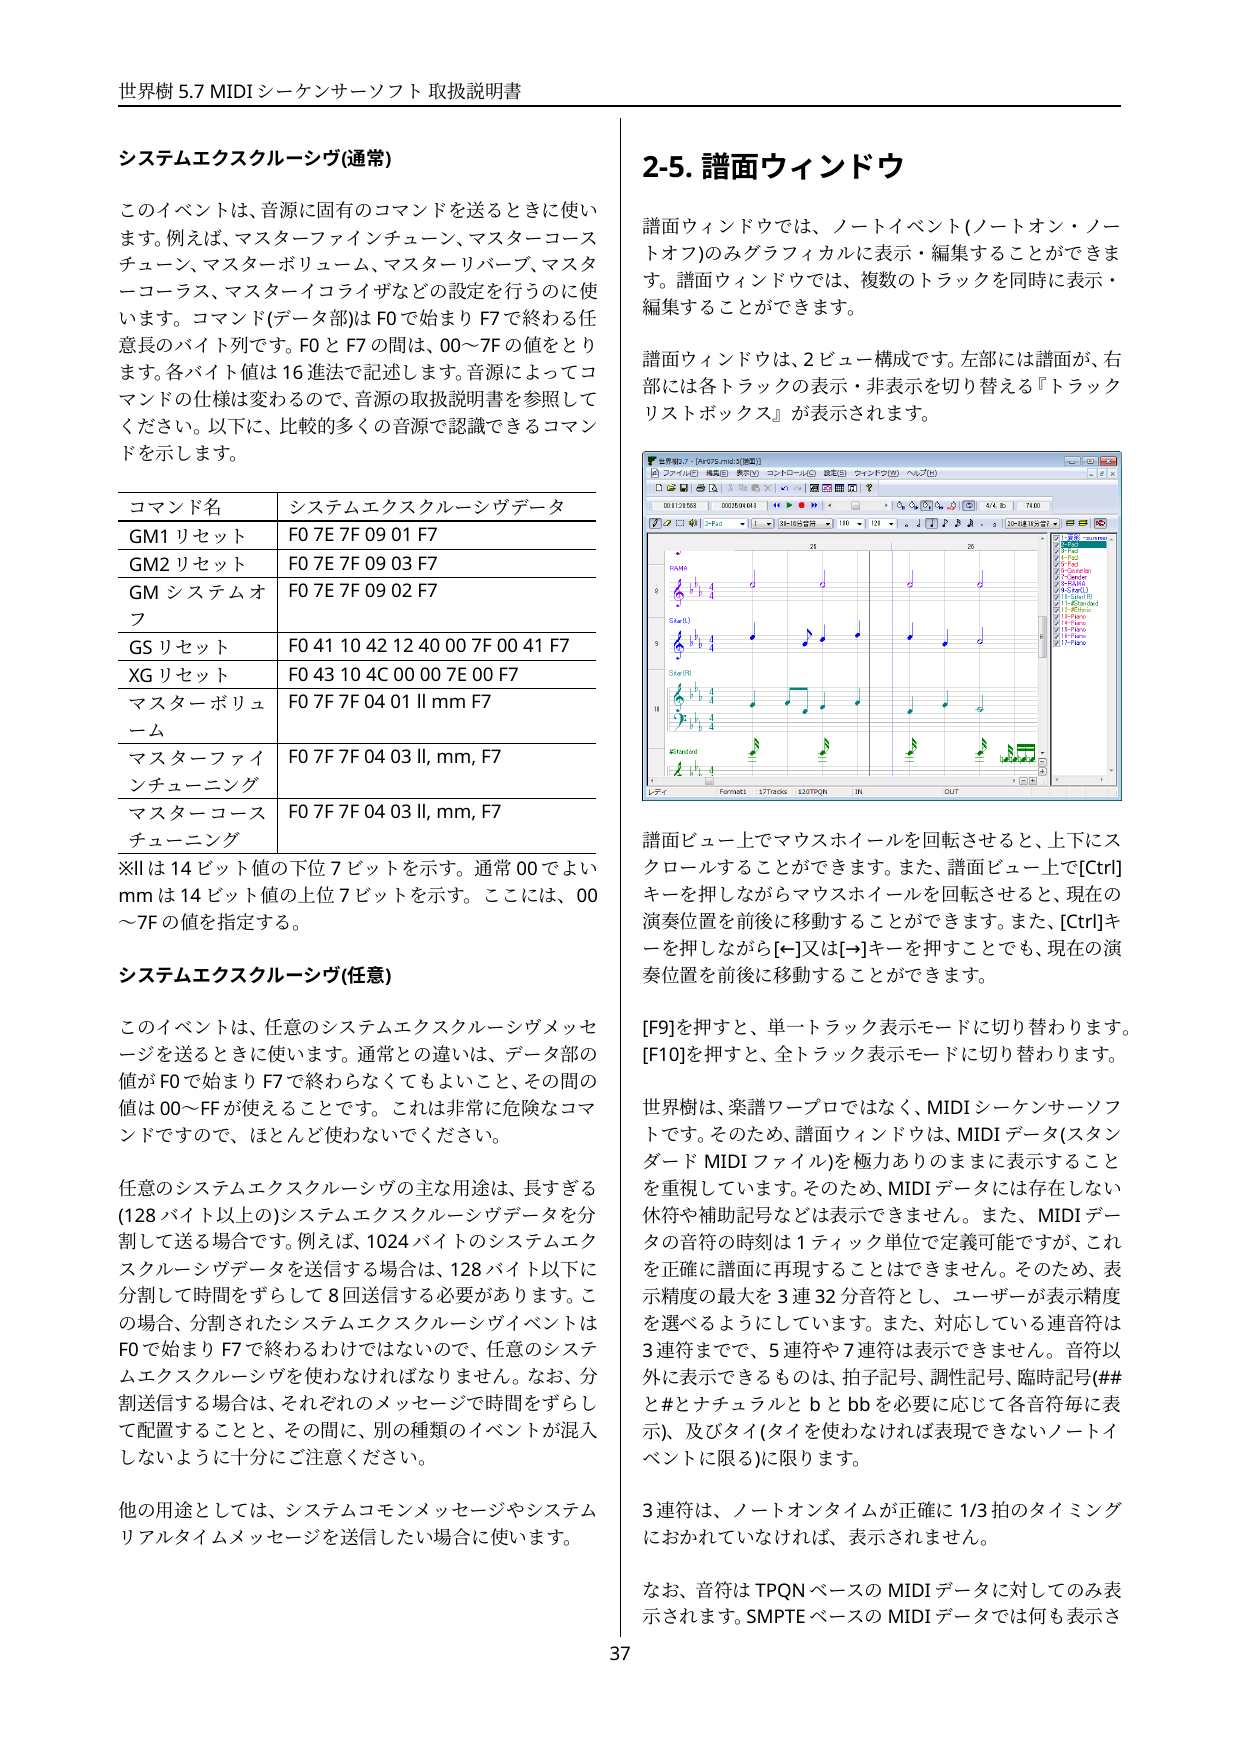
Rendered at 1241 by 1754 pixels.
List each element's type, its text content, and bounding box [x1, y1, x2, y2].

text 他の用途としては、システムコモンメッセージやシステムリアルタイムメッセージを送信したい場合に使います。 [118, 1496, 598, 1550]
table_cell GM2リセット [118, 550, 277, 577]
table_cell GSリセット [118, 633, 277, 660]
text 譜面ウィンドウは、2ビュー構成です。左部には譜面が、右部には各トラックの表示・非表示を切り替える『トラックリストボックス』が表示されます。 [642, 345, 1122, 426]
table_cell GM1リセット [118, 522, 277, 549]
table_cell F0 41 10 42 12 40 00 7F 00 41 F7 [278, 633, 596, 660]
subtitle 2-5. 譜面ウィンドウ [642, 144, 1122, 186]
table_cell マスターファインチューニング [118, 744, 277, 798]
text 譜面ウィンドウでは、ノートイベント(ノートオン・ノートオフ)のみグラフィカルに表示・編集することができます。譜面ウィンドウでは、複数のトラックを同時に表示・編集することができます。 [642, 212, 1122, 319]
text 3連符は、ノートオンタイムが正確に1/3拍のタイミングにおかれていなければ、表示されません。 [642, 1496, 1122, 1550]
table_cell F0 43 10 4C 00 00 7E 00 F7 [278, 661, 596, 688]
text ※llは14ビット値の下位7ビットを示す。通常00でよい。mmは14ビット値の上位7ビットを示す。ここには、00～7Fの値を指定する。 [118, 854, 598, 935]
text [F10]を押すと、全トラック表示モードに切り替わります。 [642, 1040, 1122, 1067]
table_cell F0 7E 7F 09 02 F7 [278, 578, 596, 632]
table_cell F0 7E 7F 09 01 F7 [278, 522, 596, 549]
table_cell XGリセット [118, 661, 277, 688]
table_cell GMシステムオフ [118, 578, 277, 632]
table_header システムエクスクルーシヴデータ [278, 493, 596, 520]
text 任意のシステムエクスクルーシヴの主な用途は、長すぎる(128バイト以上の)システムエクスクルーシヴデータを分割して送る場合です。例えば、1024バイトのシステムエクスクルーシヴデータを送信する場合は、128バイト以下に分割して時間をずらして8回送信する必要があります。この場合、分割されたシステムエクスクルーシヴイベントはF0で始まりF7で終わるわけではないので、任意のシステムエクスクルーシヴを使わなければなりません。なお、分割送信する場合は、それぞれのメッセージで時間をずらして配置することと、その間に、別の種類のイベントが混入しないように十分にご注意ください。 [118, 1173, 598, 1470]
table_cell F0 7E 7F 09 03 F7 [278, 550, 596, 577]
text システムエクスクルーシヴ(任意) [118, 960, 598, 987]
text 譜面ビュー上でマウスホイールを回転させると、上下にスクロールすることができます。また、譜面ビュー上で[Ctrl]キーを押しながらマウスホイールを回転させると、現在の演奏位置を前後に移動することができます。また、[Ctrl]キーを押しながら[←]又は[→]キーを押すことでも、現在の演奏位置を前後に移動することができます。 [642, 826, 1122, 988]
text このイベントは、任意のシステムエクスクルーシヴメッセージを送るときに使います。通常との違いは、データ部の値がF0で始まりF7で終わらなくてもよいこと、その間の値は00～FFが使えることです。これは非常に危険なコマンドですので、ほとんど使わないでください。 [118, 1013, 598, 1148]
picture [642, 451, 1122, 801]
table_cell F0 7F 7F 04 03 ll, mm, F7 [278, 744, 596, 798]
text システムエクスクルーシヴ(通常) [118, 144, 598, 171]
table_header コマンド名 [118, 493, 277, 520]
text [F9]を押すと、単一トラック表示モードに切り替わります。 [642, 1013, 1122, 1040]
table_cell F0 7F 7F 04 03 ll, mm, F7 [278, 799, 596, 853]
table_cell マスターボリューム [118, 689, 277, 743]
table_cell F0 7F 7F 04 01 ll mm F7 [278, 689, 596, 743]
table_cell マスターコースチューニング [118, 799, 277, 853]
text 世界樹は、楽譜ワープロではなく、MIDIシーケンサーソフトです。そのため、譜面ウィンドウは、MIDIデータ(スタンダードMIDIファイル)を極力ありのままに表示することを重視しています。そのため、MIDIデータには存在しない休符や補助記号などは表示できません。また、MIDIデータの音符の時刻は1ティック単位で定義可能ですが、これを正確に譜面に再現することはできません。そのため、表示精度の最大を3連32分音符とし、ユーザーが表示精度を選べるようにしています。また、対応している連音符は3連符までで、5連符や7連符は表示できません。音符以外に表示できるものは、拍子記号、調性記号、臨時記号(##と#とナチュラルとbとbbを必要に応じて各音符毎に表示)、及びタイ(タイを使わなければ表現できないノートイベントに限る)に限ります。 [642, 1093, 1122, 1470]
text なお、音符はTPQNベースのMIDIデータに対してのみ表示されます。SMPTEベースのMIDIデータでは何も表示さ [642, 1575, 1122, 1629]
text このイベントは、音源に固有のコマンドを送るときに使います。例えば、マスターファインチューン、マスターコースチューン、マスターボリューム、マスターリバーブ、マスターコーラス、マスターイコライザなどの設定を行うのに使います。コマンド(データ部)はF0で始まりF7で終わる任意長のバイト列です。F0とF7の間は、00～7Fの値をとります。各バイト値は16進法で記述します。音源によってコマンドの仕様は変わるので、音源の取扱説明書を参照してください。以下に、比較的多くの音源で認識できるコマンドを示します。 [118, 196, 598, 466]
